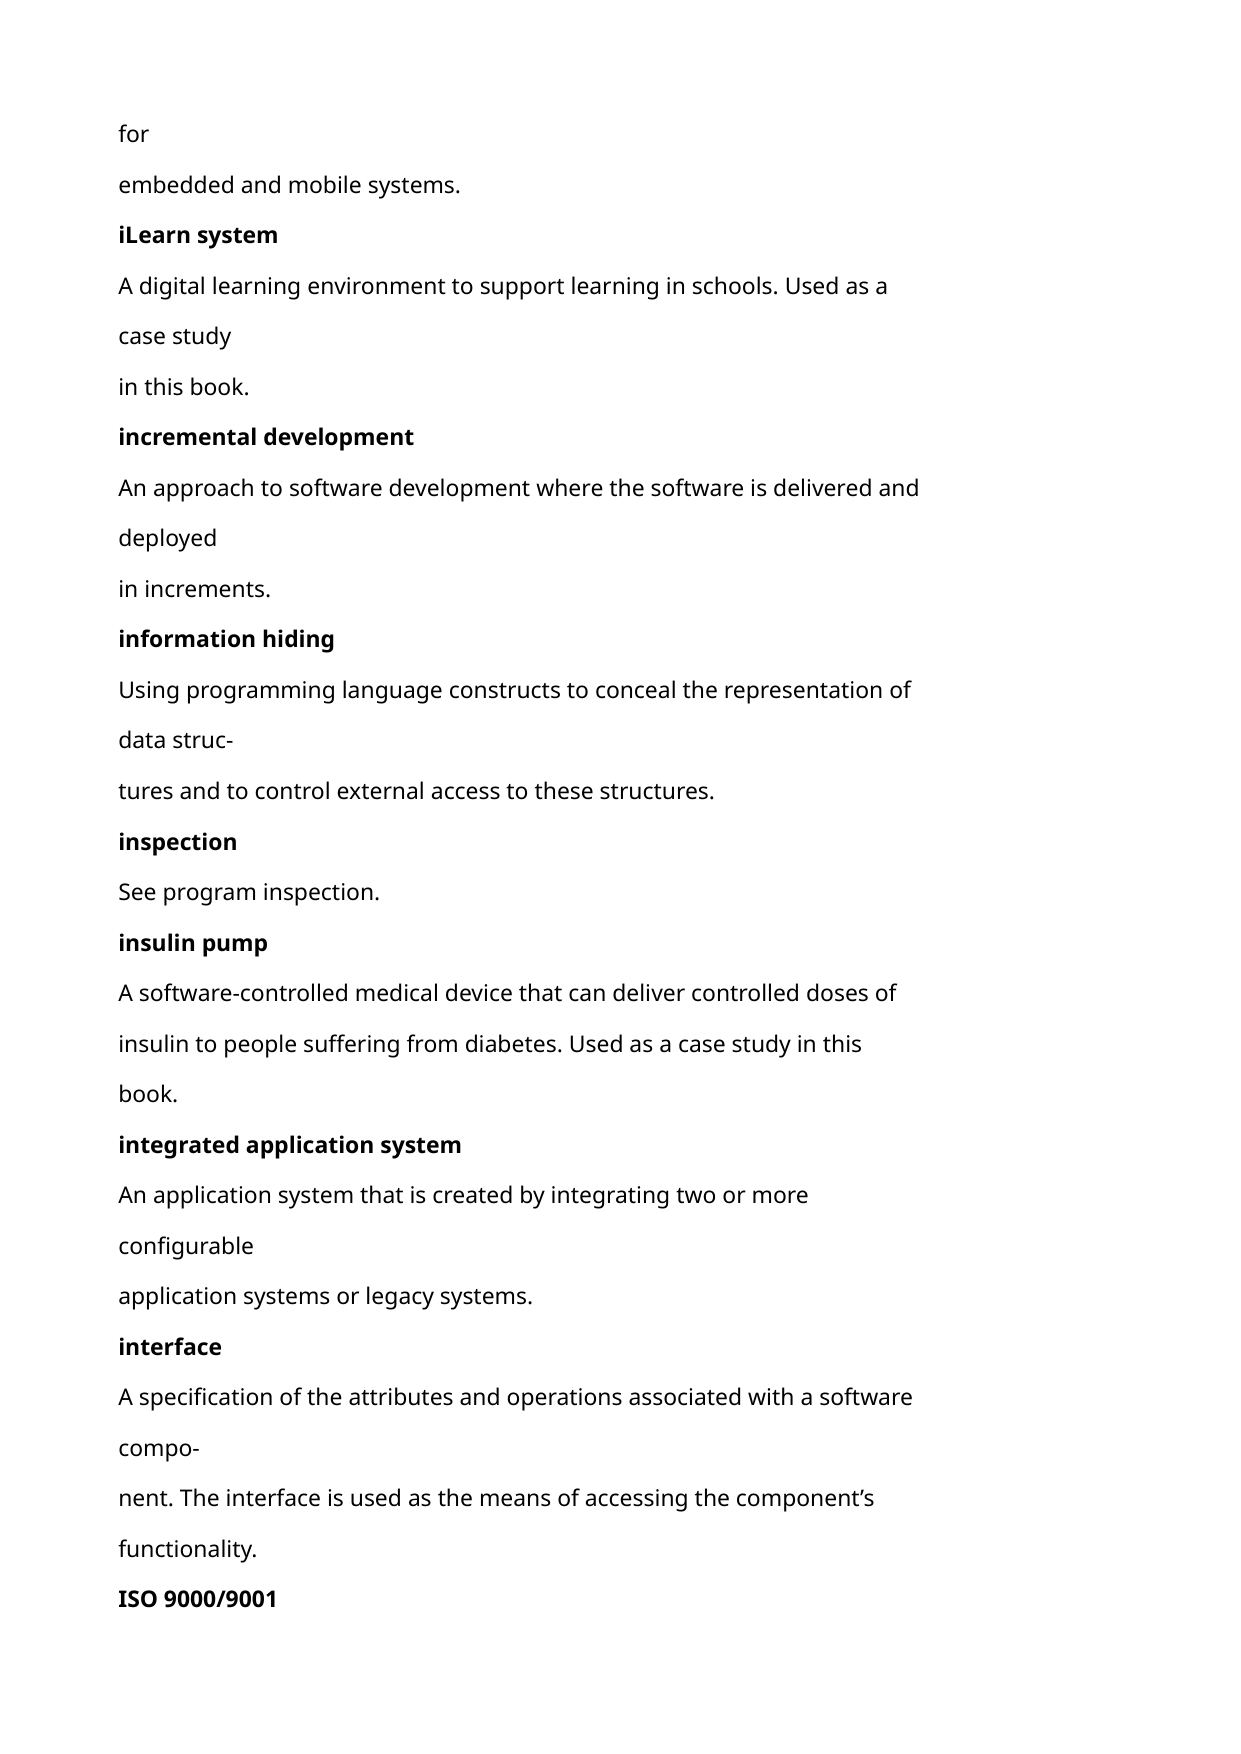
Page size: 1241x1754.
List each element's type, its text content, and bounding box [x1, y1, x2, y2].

text data struc- [118, 724, 1122, 756]
text deployed [118, 522, 1122, 553]
text integrated application system [118, 1128, 1122, 1160]
text interface [118, 1331, 1122, 1362]
text functionality. [118, 1533, 1122, 1564]
text insulin to people suffering from diabetes. Used as a case study in this [118, 1027, 1122, 1059]
text Using programming language constructs to conceal the representation of [118, 674, 1122, 705]
text iLearn system [118, 219, 1122, 250]
text ISO 9000/9001 [118, 1583, 1122, 1614]
text case study [118, 320, 1122, 351]
text embedded and mobile systems. [118, 169, 1122, 200]
text tures and to control external access to these structures. [118, 775, 1122, 806]
text compo- [118, 1432, 1122, 1463]
text A specification of the attributes and operations associated with a software [118, 1381, 1122, 1412]
text incremental development [118, 421, 1122, 452]
text in increments. [118, 573, 1122, 604]
text A software-controlled medical device that can deliver controlled doses of [118, 977, 1122, 1008]
text for [118, 118, 1122, 149]
text insulin pump [118, 926, 1122, 958]
text inspection [118, 825, 1122, 857]
text See program inspection. [118, 876, 1122, 907]
text configurable [118, 1229, 1122, 1261]
text in this book. [118, 371, 1122, 402]
text book. [118, 1078, 1122, 1109]
text A digital learning environment to support learning in schools. Used as a [118, 270, 1122, 301]
text application systems or legacy systems. [118, 1280, 1122, 1311]
text An application system that is created by integrating two or more [118, 1179, 1122, 1210]
text An approach to software development where the software is delivered and [118, 472, 1122, 503]
text nent. The interface is used as the means of accessing the component’s [118, 1482, 1122, 1513]
text information hiding [118, 623, 1122, 654]
